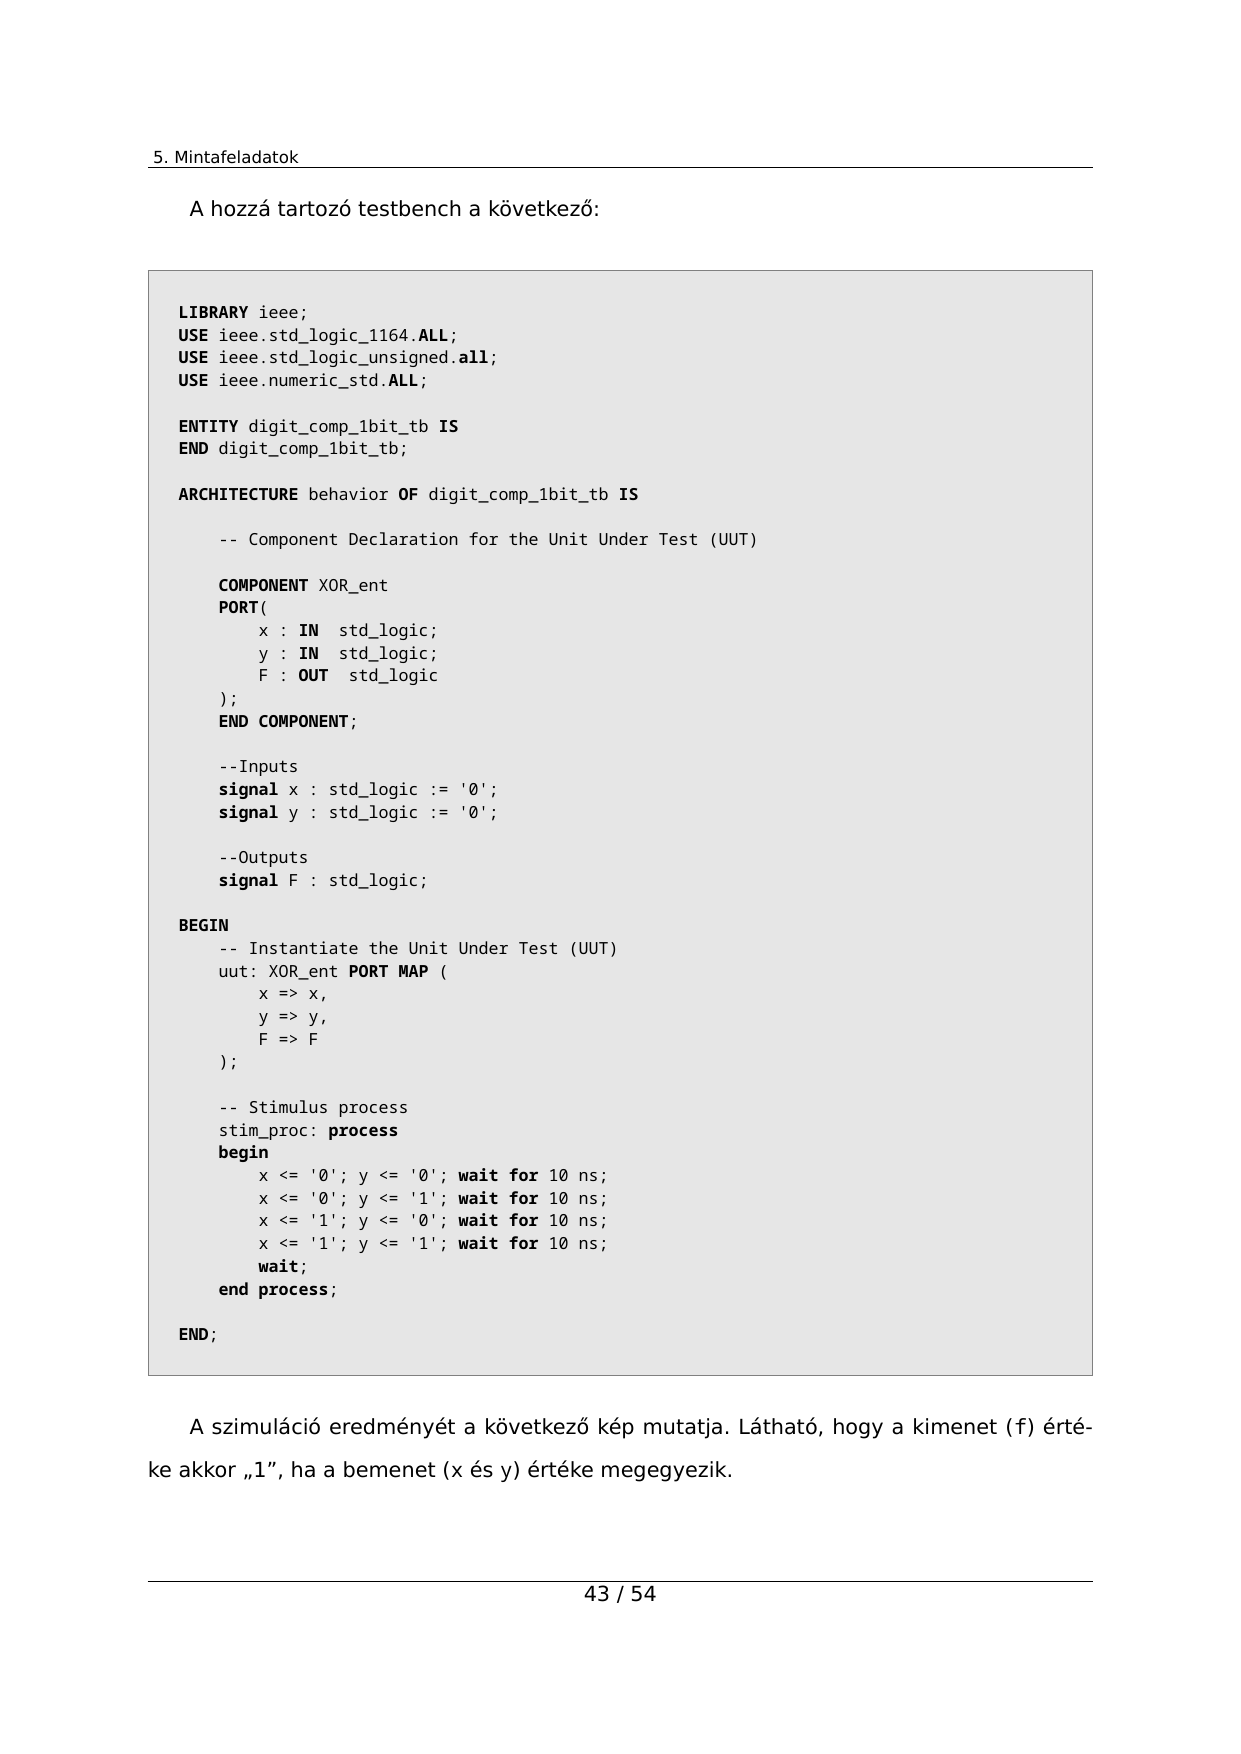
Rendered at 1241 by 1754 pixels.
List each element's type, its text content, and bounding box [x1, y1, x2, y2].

text END COMPONENT; [149, 679, 1092, 702]
text USE ieee.std_logic_unsigned.all; [149, 316, 1092, 338]
text ENTITY digit_comp_1bit_tb IS [149, 384, 1092, 406]
text stim_proc: process [149, 1088, 1092, 1110]
text END; [149, 1292, 1092, 1375]
text -- Component Declaration for the Unit Under Test (UUT) [149, 497, 1092, 520]
text F : OUT std_logic [149, 633, 1092, 656]
text ); [149, 1019, 1092, 1042]
text ARCHITECTURE behavior OF digit_comp_1bit_tb IS [149, 452, 1092, 474]
text y => y, [149, 974, 1092, 997]
text y : IN std_logic; [149, 611, 1092, 633]
text END digit_comp_1bit_tb; [149, 406, 1092, 429]
text x <= '1'; y <= '0'; wait for 10 ns; [149, 1178, 1092, 1201]
text -- Stimulus process [149, 1065, 1092, 1088]
text x : IN std_logic; [149, 588, 1092, 611]
text x => x, [149, 951, 1092, 974]
text PORT( [149, 565, 1092, 588]
text wait; [149, 1224, 1092, 1247]
text ); [149, 656, 1092, 679]
text --Inputs [149, 724, 1092, 747]
text signal x : std_logic := '0'; [149, 747, 1092, 770]
text LIBRARY ieee; [149, 271, 1092, 293]
text BEGIN [149, 883, 1092, 906]
text x <= '1'; y <= '1'; wait for 10 ns; [149, 1201, 1092, 1224]
text uut: XOR_ent PORT MAP ( [149, 929, 1092, 951]
text USE ieee.std_logic_1164.ALL; [149, 293, 1092, 316]
text end process; [149, 1247, 1092, 1269]
text F => F [149, 997, 1092, 1019]
text signal y : std_logic := '0'; [149, 770, 1092, 792]
text signal F : std_logic; [149, 838, 1092, 861]
text A hozzá tartozó testbench a következő: [148, 197, 1093, 222]
text -- Instantiate the Unit Under Test (UUT) [149, 906, 1092, 929]
text A szimuláció eredményét a következő kép mutatja. Látható, hogy a kimenet (f) érté­ke akkor „1”, ha a bemenet (x és y) értéke megegyezik. [148, 1412, 1093, 1483]
text USE ieee.numeric_std.ALL; [149, 338, 1092, 361]
text --Outputs [149, 815, 1092, 838]
text x <= '0'; y <= '1'; wait for 10 ns; [149, 1156, 1092, 1178]
text COMPONENT XOR_ent [149, 543, 1092, 565]
text begin [149, 1110, 1092, 1133]
text x <= '0'; y <= '0'; wait for 10 ns; [149, 1133, 1092, 1156]
